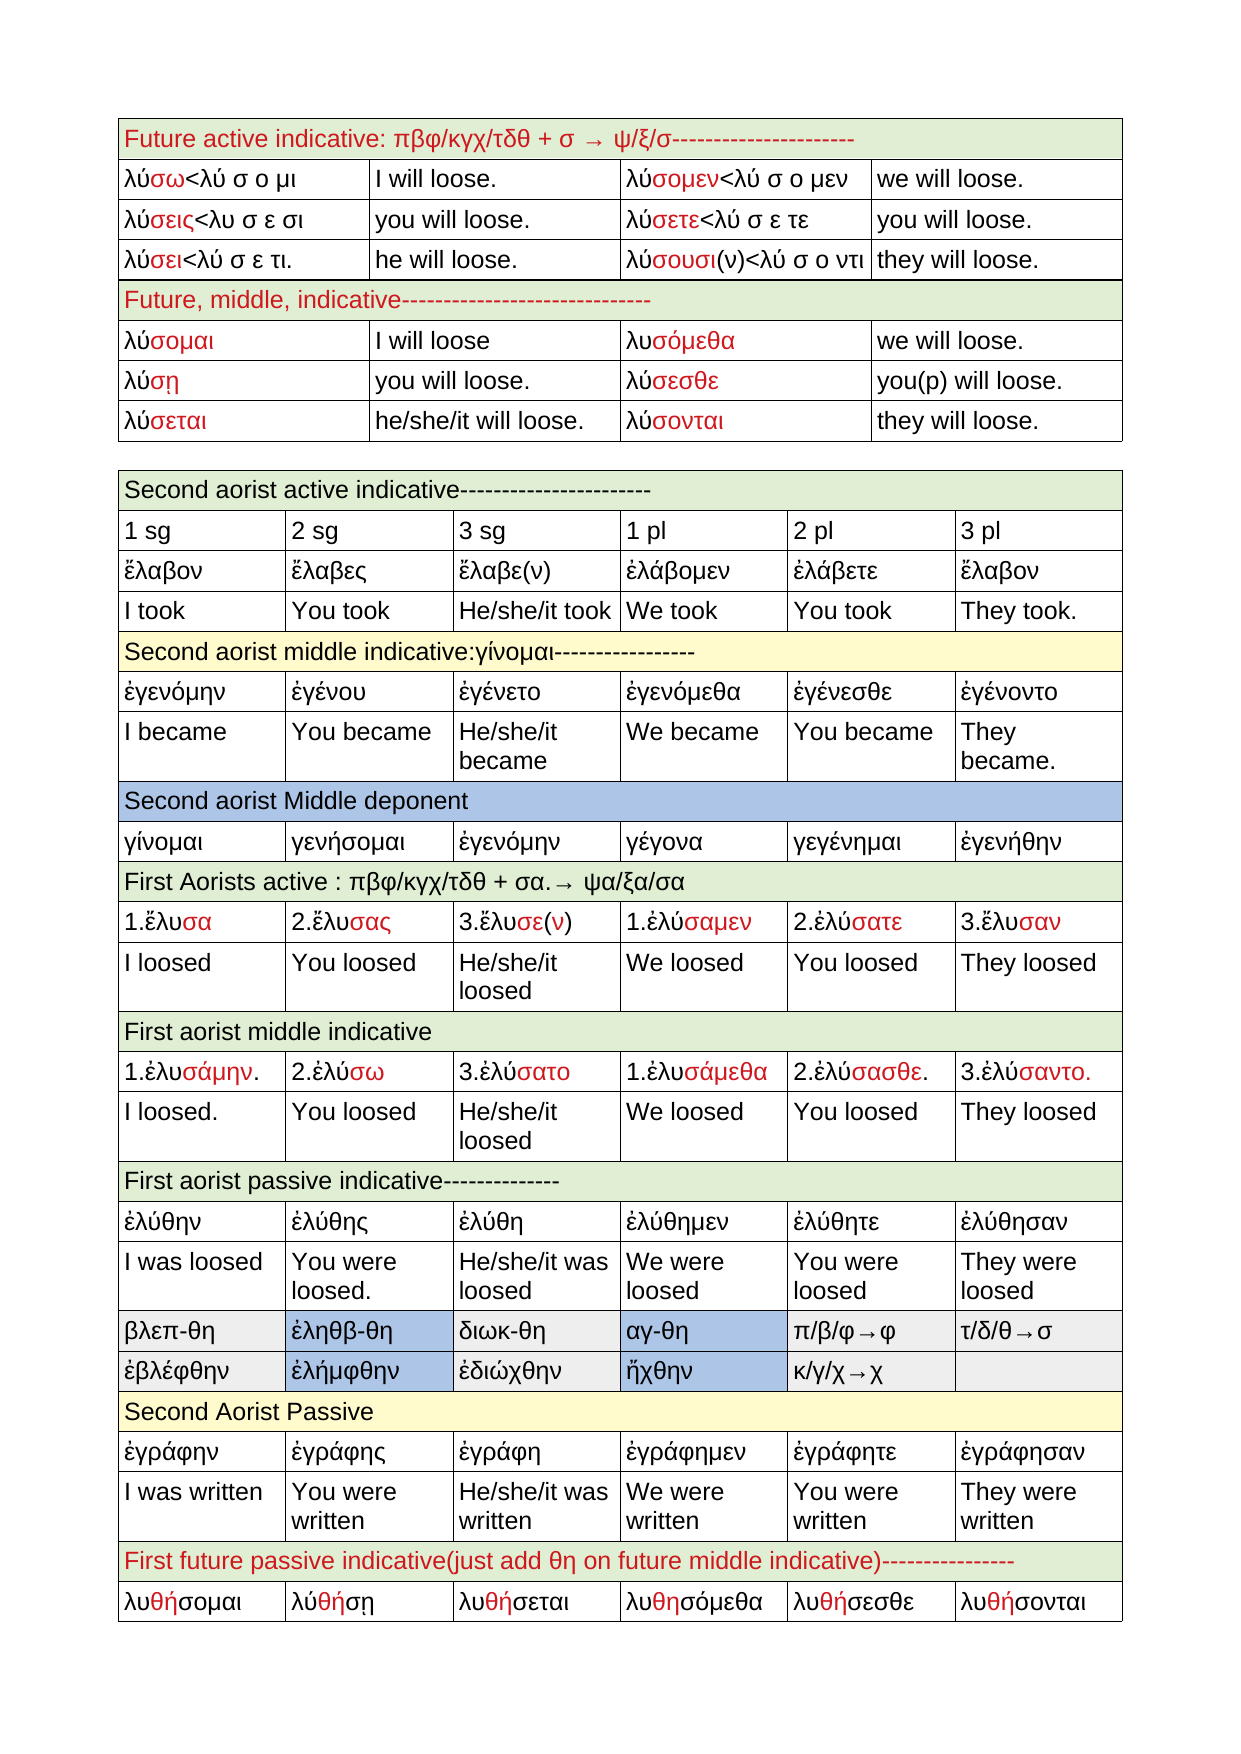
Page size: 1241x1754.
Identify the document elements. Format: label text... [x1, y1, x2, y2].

table_cell 3 sg [454, 511, 620, 550]
table_cell He/she/it loosed [454, 943, 620, 1011]
table_header Future, middle, indicative------------------------------ [119, 281, 1122, 320]
table_header Second aorist active indicative----------------------- [119, 471, 1122, 510]
table_cell ἐγενόμεθα [621, 672, 787, 711]
table_cell You loosed [286, 943, 453, 1011]
table_cell [956, 1352, 1122, 1391]
table_cell I will loose [370, 321, 620, 360]
table_cell ἐλύθητε [788, 1202, 955, 1241]
table_cell ἐλύθη [454, 1202, 620, 1241]
table_cell λύσει<λύ σ ε τι. [119, 240, 369, 279]
table_cell ἐγράφη [454, 1432, 620, 1471]
table_cell 2.ἔλυσας [286, 902, 453, 942]
table_cell He/she/it loosed [454, 1092, 620, 1161]
table_cell λύσετε<λύ σ ε τε [621, 200, 871, 239]
table_cell ἔλαβε(ν) [454, 551, 620, 591]
table_cell Second aorist middle indicative:γίνομαι----------------- [119, 632, 1122, 671]
table_cell 1.ἐλύσαμεν [621, 902, 787, 942]
table_cell you(p) will loose. [872, 361, 1122, 400]
table_cell we will loose. [872, 321, 1122, 360]
table_cell I took [119, 592, 285, 631]
table_cell λυθήσομαι [119, 1582, 285, 1621]
table_cell ἐγράφημεν [621, 1432, 787, 1471]
table_cell ἔλαβες [286, 551, 453, 591]
table_cell I loosed [119, 943, 285, 1011]
table_cell ἐγένου [286, 672, 453, 711]
table_cell 2.ἐλύσατε [788, 902, 955, 942]
table_cell we will loose. [872, 160, 1122, 199]
table_cell You were written [788, 1472, 955, 1541]
table_cell 1.ἔλυσα [119, 902, 285, 942]
table_cell They were written [956, 1472, 1122, 1541]
table_cell 3 pl [956, 511, 1122, 550]
table_cell you will loose. [370, 200, 620, 239]
table_cell 1.ἐλυσάμεθα [621, 1052, 787, 1091]
table_cell I was written [119, 1472, 285, 1541]
table_cell λύθήσῃ [286, 1582, 453, 1621]
table_cell You were written [286, 1472, 453, 1541]
table_cell τ/δ/θ→σ [956, 1311, 1122, 1351]
table_cell You became [286, 712, 453, 781]
table_cell They took. [956, 592, 1122, 631]
table_cell He/she/it took [454, 592, 620, 631]
table_cell γενήσομαι [286, 822, 453, 861]
table_cell We were loosed [621, 1242, 787, 1310]
table_cell he will loose. [370, 240, 620, 279]
table_cell ἐγράφην [119, 1432, 285, 1471]
table_cell ἐλάβομεν [621, 551, 787, 591]
table_cell First aorist passive indicative-------------- [119, 1162, 1122, 1201]
table_cell You were loosed. [286, 1242, 453, 1310]
table_cell Second Aorist Passive [119, 1392, 1122, 1431]
table_cell αγ-θη [621, 1311, 787, 1351]
table_cell First future passive indicative(just add θη on future middle indicative)---------------- [119, 1542, 1122, 1581]
table_cell He/she/it became [454, 712, 620, 781]
table_cell First aorist middle indicative [119, 1012, 1122, 1051]
table_cell λύσομεν<λύ σ ο μεν [621, 160, 871, 199]
table_cell 1 pl [621, 511, 787, 550]
table_cell You became [788, 712, 955, 781]
table_cell ἐγράφης [286, 1432, 453, 1471]
table_cell κ/γ/χ→χ [788, 1352, 955, 1391]
table_cell I will loose. [370, 160, 620, 199]
table_cell You loosed [286, 1092, 453, 1161]
table_cell γίνομαι [119, 822, 285, 861]
table_cell We became [621, 712, 787, 781]
table_cell ἐγένοντο [956, 672, 1122, 711]
table_cell λυσόμεθα [621, 321, 871, 360]
table_cell λύσονται [621, 401, 871, 441]
table_cell 1 sg [119, 511, 285, 550]
table_cell He/she/it was loosed [454, 1242, 620, 1310]
table_cell 3.ἔλυσε(ν) [454, 902, 620, 942]
table_cell 2 pl [788, 511, 955, 550]
table_cell ἐλύθησαν [956, 1202, 1122, 1241]
table_cell λυθήσεσθε [788, 1582, 955, 1621]
table_cell He/she/it was written [454, 1472, 620, 1541]
table_cell ἐγένετο [454, 672, 620, 711]
table_cell λύσεις<λυ σ ε σι [119, 200, 369, 239]
table_cell you will loose. [872, 200, 1122, 239]
table_cell You took [788, 592, 955, 631]
table_cell ἔλαβον [956, 551, 1122, 591]
table_cell ἐγένεσθε [788, 672, 955, 711]
table_cell We loosed [621, 1092, 787, 1161]
table_cell ἐγενόμην [119, 672, 285, 711]
table_cell ἔλαβον [119, 551, 285, 591]
table_cell They loosed [956, 943, 1122, 1011]
table_cell ἐλύθην [119, 1202, 285, 1241]
table_cell 3.ἐλύσατο [454, 1052, 620, 1091]
table_cell ἐλάβετε [788, 551, 955, 591]
table_cell ἐληθβ-θη [286, 1311, 453, 1351]
table_cell 3.ἔλυσαν [956, 902, 1122, 942]
table_cell ἐλήμφθην [286, 1352, 453, 1391]
table_cell π/β/φ→φ [788, 1311, 955, 1351]
table_cell I became [119, 712, 285, 781]
table_cell ἐγράφησαν [956, 1432, 1122, 1471]
table_cell λύσομαι [119, 321, 369, 360]
table_cell γεγένημαι [788, 822, 955, 861]
table_cell ἤχθην [621, 1352, 787, 1391]
table_cell We loosed [621, 943, 787, 1011]
table_cell he/she/it will loose. [370, 401, 620, 441]
table_cell ἐγράφητε [788, 1432, 955, 1471]
table_cell You loosed [788, 943, 955, 1011]
table_cell They became. [956, 712, 1122, 781]
table_cell ἐλύθης [286, 1202, 453, 1241]
table_cell ἐγενήθην [956, 822, 1122, 861]
table_cell You loosed [788, 1092, 955, 1161]
table_cell ἐδιώχθην [454, 1352, 620, 1391]
table_cell λύσεσθε [621, 361, 871, 400]
table_cell 1.ἐλυσάμην. [119, 1052, 285, 1091]
table_cell 2 sg [286, 511, 453, 550]
table_cell First Aorists active : πβφ/κγχ/τδθ + σα.→ ψα/ξα/σα [119, 862, 1122, 901]
table_cell they will loose. [872, 240, 1122, 279]
table_cell λυθησόμεθα [621, 1582, 787, 1621]
table_cell they will loose. [872, 401, 1122, 441]
table_cell λυθήσονται [956, 1582, 1122, 1621]
table_cell I loosed. [119, 1092, 285, 1161]
table_cell ἐγενόμην [454, 822, 620, 861]
table_cell I was loosed [119, 1242, 285, 1310]
table_cell γέγονα [621, 822, 787, 861]
table_cell λύσουσι(ν)<λύ σ ο ντι [621, 240, 871, 279]
table_cell βλεπ-θη [119, 1311, 285, 1351]
table_cell 2.ἐλύσασθε. [788, 1052, 955, 1091]
table_cell They were loosed [956, 1242, 1122, 1310]
table_cell λύσω<λύ σ ο μι [119, 160, 369, 199]
table_header Future active indicative: πβφ/κγχ/τδθ + σ → ψ/ξ/σ---------------------- [119, 119, 1122, 158]
table_cell ἐβλέφθην [119, 1352, 285, 1391]
table_cell διωκ-θη [454, 1311, 620, 1351]
table_cell λύσεται [119, 401, 369, 441]
table_cell We took [621, 592, 787, 631]
table_cell 2.ἐλύσω [286, 1052, 453, 1091]
table_cell You were loosed [788, 1242, 955, 1310]
table_cell λύσῃ [119, 361, 369, 400]
table_cell 3.ἐλύσαντο. [956, 1052, 1122, 1091]
table_cell you will loose. [370, 361, 620, 400]
table_cell ἐλύθημεν [621, 1202, 787, 1241]
table_cell λυθήσεται [454, 1582, 620, 1621]
table_cell We were written [621, 1472, 787, 1541]
table_cell Second aorist Middle deponent [119, 782, 1122, 821]
table_cell You took [286, 592, 453, 631]
table_cell They loosed [956, 1092, 1122, 1161]
